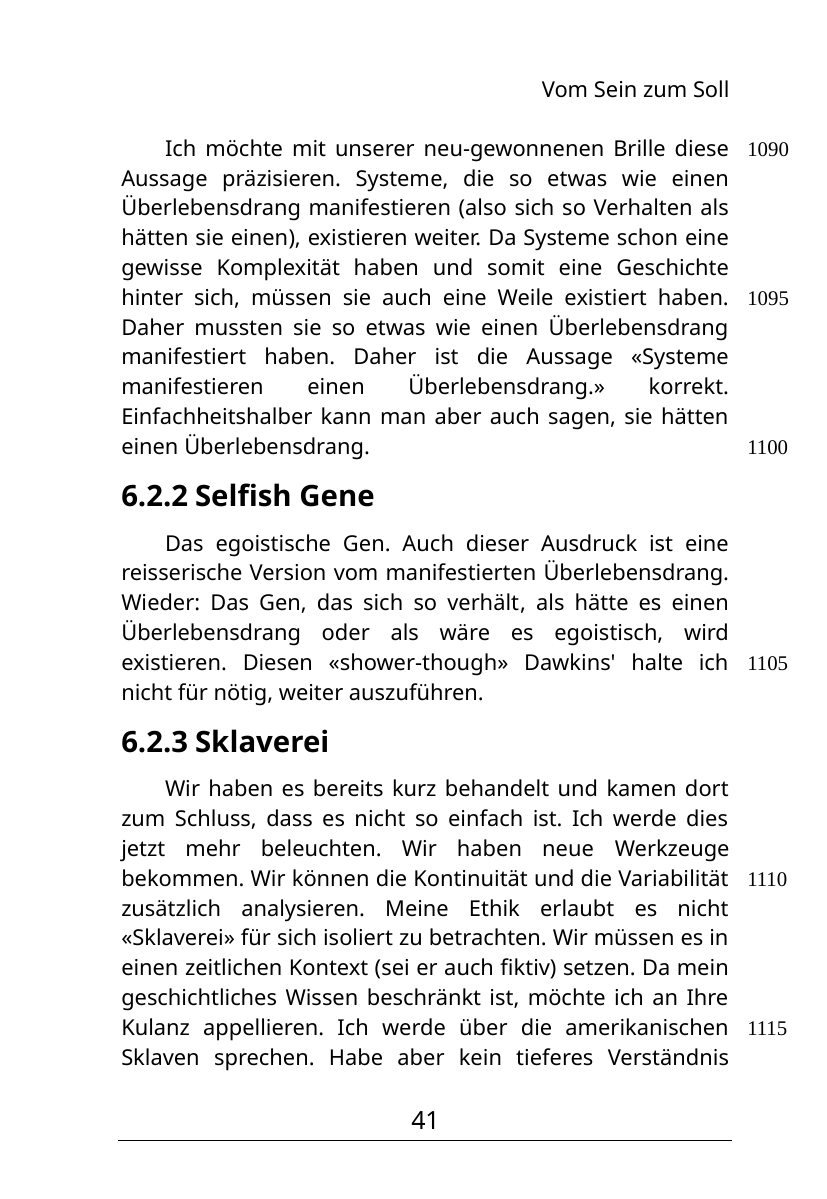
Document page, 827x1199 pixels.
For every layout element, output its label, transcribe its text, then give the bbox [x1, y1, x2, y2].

text Ich möchte mit unserer neu-gewonnenen Brille diese Aussage präzisieren. Systeme, die so etwas wie einen Überlebensdrang manifestieren (also sich so Verhalten als hätten sie einen), existieren weiter. Da Systeme schon eine gewisse Komplexität haben und somit eine Geschichte hinter sich, müssen sie auch eine Weile existiert haben. Daher mussten sie so etwas wie einen Überlebensdrang manifestiert haben. Daher ist die Aussage «Systeme manifestieren einen Überlebensdrang.» korrekt. Einfachheitshalber kann man aber auch sagen, sie hätten einen Überlebensdrang. [121, 133, 729, 460]
subtitle Sklaverei [121, 721, 729, 761]
text Das egoistische Gen. Auch dieser Ausdruck ist eine reisserische Version vom manifestierten Überlebensdrang. Wieder: Das Gen, das sich so verhält, als hätte es einen Überlebensdrang oder als wäre es egoistisch, wird existieren. Diesen «shower-though» Dawkins' halte ich nicht für nötig, weiter auszuführen. [121, 527, 729, 706]
subtitle Selfish Gene [121, 475, 729, 515]
text Wir haben es bereits kurz behandelt und kamen dort zum Schluss, dass es nicht so einfach ist. Ich werde dies jetzt mehr beleuchten. Wir haben neue Werkzeuge bekommen. Wir können die Kontinuität und die Variabilität zusätzlich analysieren. Meine Ethik erlaubt es nicht «Sklaverei» für sich isoliert zu betrachten. Wir müssen es in einen zeitlichen Kontext (sei er auch fiktiv) setzen. Da mein geschichtliches Wissen beschränkt ist, möchte ich an Ihre Kulanz appellieren. Ich werde über die amerikanischen Sklaven sprechen. Habe aber kein tieferes Verständnis [121, 773, 729, 1071]
